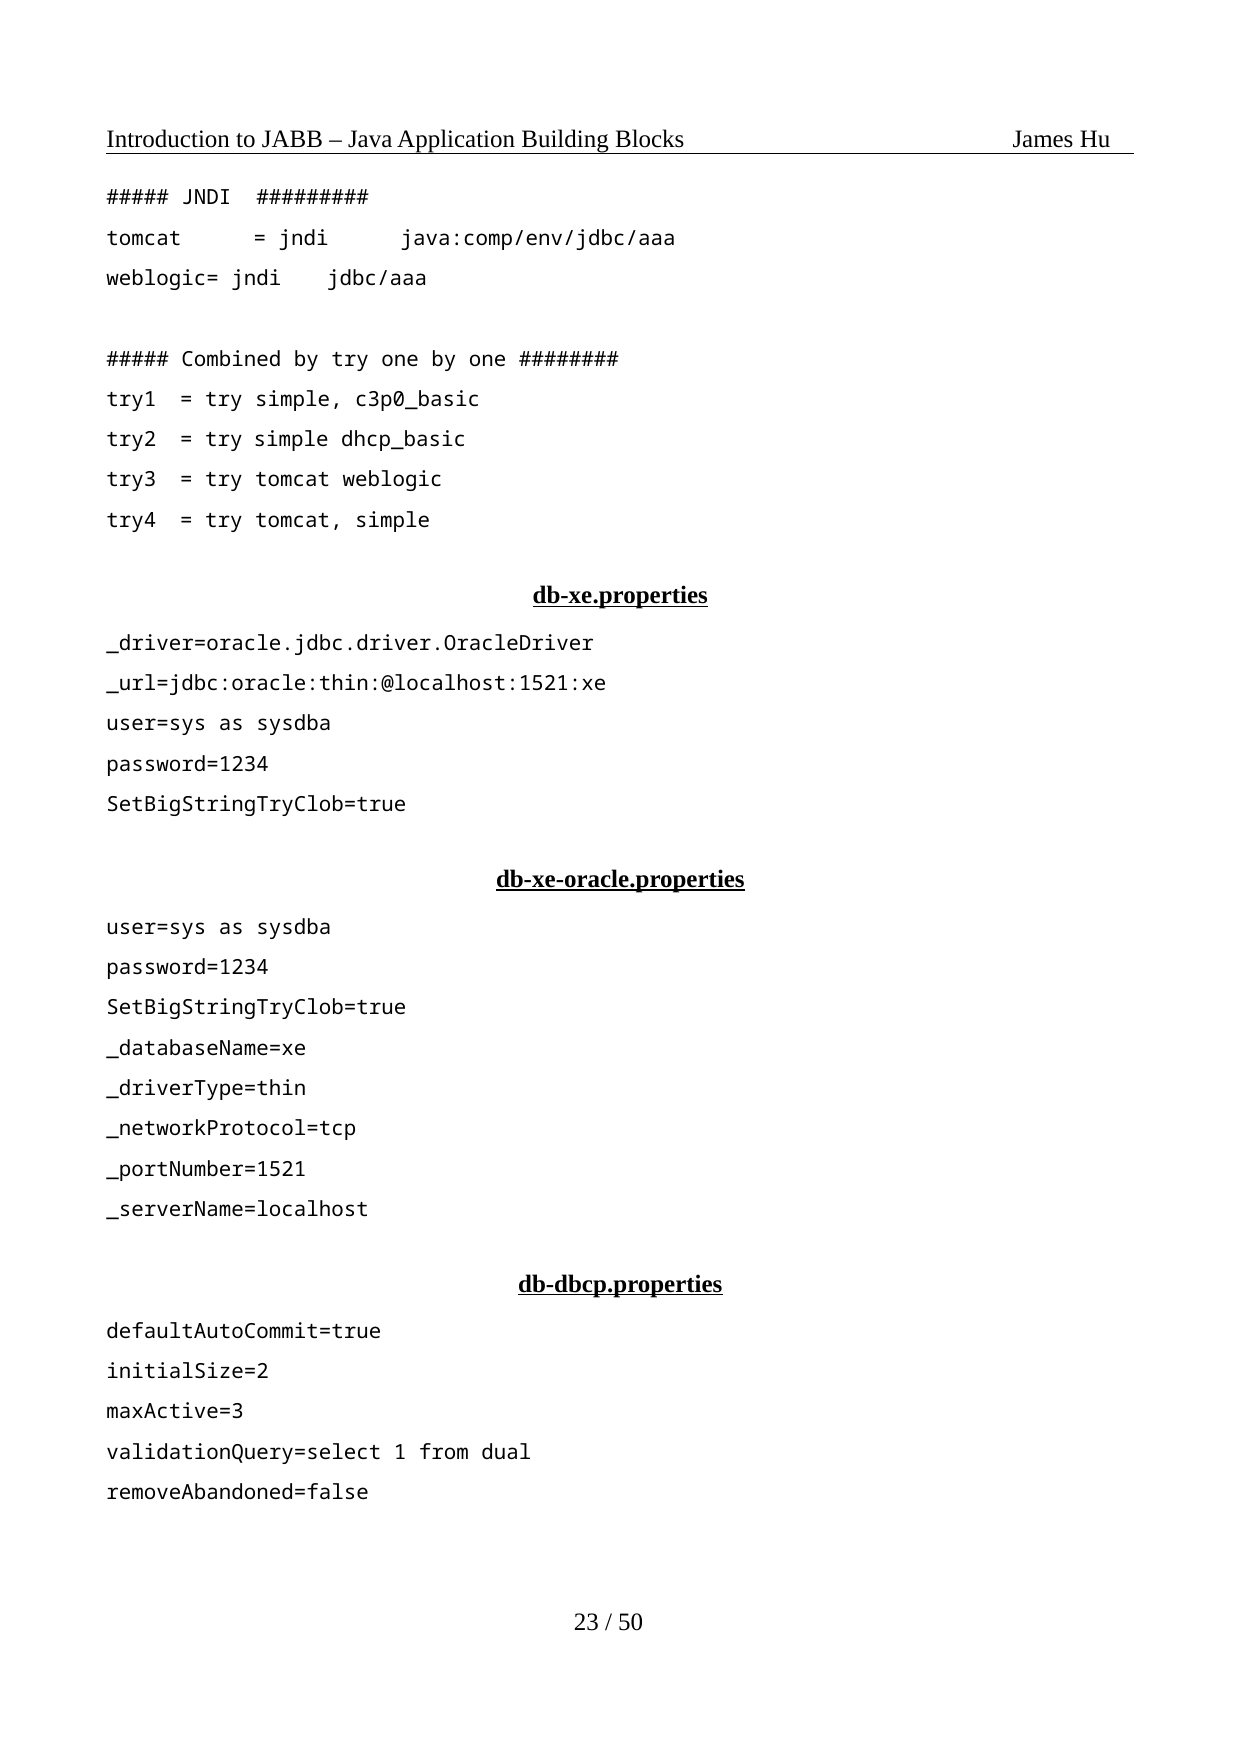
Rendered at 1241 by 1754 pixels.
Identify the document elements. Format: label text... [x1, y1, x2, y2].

text db-xe.properties [106, 581, 1134, 609]
text _databaseName=xe [106, 1033, 1134, 1061]
text ##### JNDI ######### [106, 182, 1134, 211]
text weblogic= jndi jdbc/aaa [106, 263, 1134, 291]
text validationQuery=select 1 from dual [106, 1437, 1134, 1465]
text try1 = try simple, c3p0_basic [106, 384, 1134, 412]
text password=1234 [106, 952, 1134, 981]
text _networkProtocol=tcp [106, 1113, 1134, 1142]
text try4 = try tomcat, simple [106, 505, 1134, 533]
text db-xe-oracle.properties [106, 864, 1134, 893]
text removeAbandoned=false [106, 1477, 1134, 1506]
text tomcat = jndi java:comp/env/jdbc/aaa [106, 223, 1134, 251]
text SetBigStringTryClob=true [106, 992, 1134, 1021]
text initialSize=2 [106, 1356, 1134, 1384]
text defaultAutoCommit=true [106, 1316, 1134, 1344]
text user=sys as sysdba [106, 912, 1134, 940]
text ##### Combined by try one by one ######## [106, 344, 1134, 372]
text SetBigStringTryClob=true [106, 789, 1134, 817]
text db-dbcp.properties [106, 1269, 1134, 1297]
text _serverName=localhost [106, 1194, 1134, 1222]
text _driverType=thin [106, 1073, 1134, 1101]
text password=1234 [106, 749, 1134, 777]
text _portNumber=1521 [106, 1154, 1134, 1182]
text _driver=oracle.jdbc.driver.OracleDriver [106, 628, 1134, 656]
text _url=jdbc:oracle:thin:@localhost:1521:xe [106, 668, 1134, 696]
text try2 = try simple dhcp_basic [106, 424, 1134, 453]
text try3 = try tomcat weblogic [106, 464, 1134, 493]
text user=sys as sysdba [106, 708, 1134, 737]
text maxActive=3 [106, 1396, 1134, 1425]
